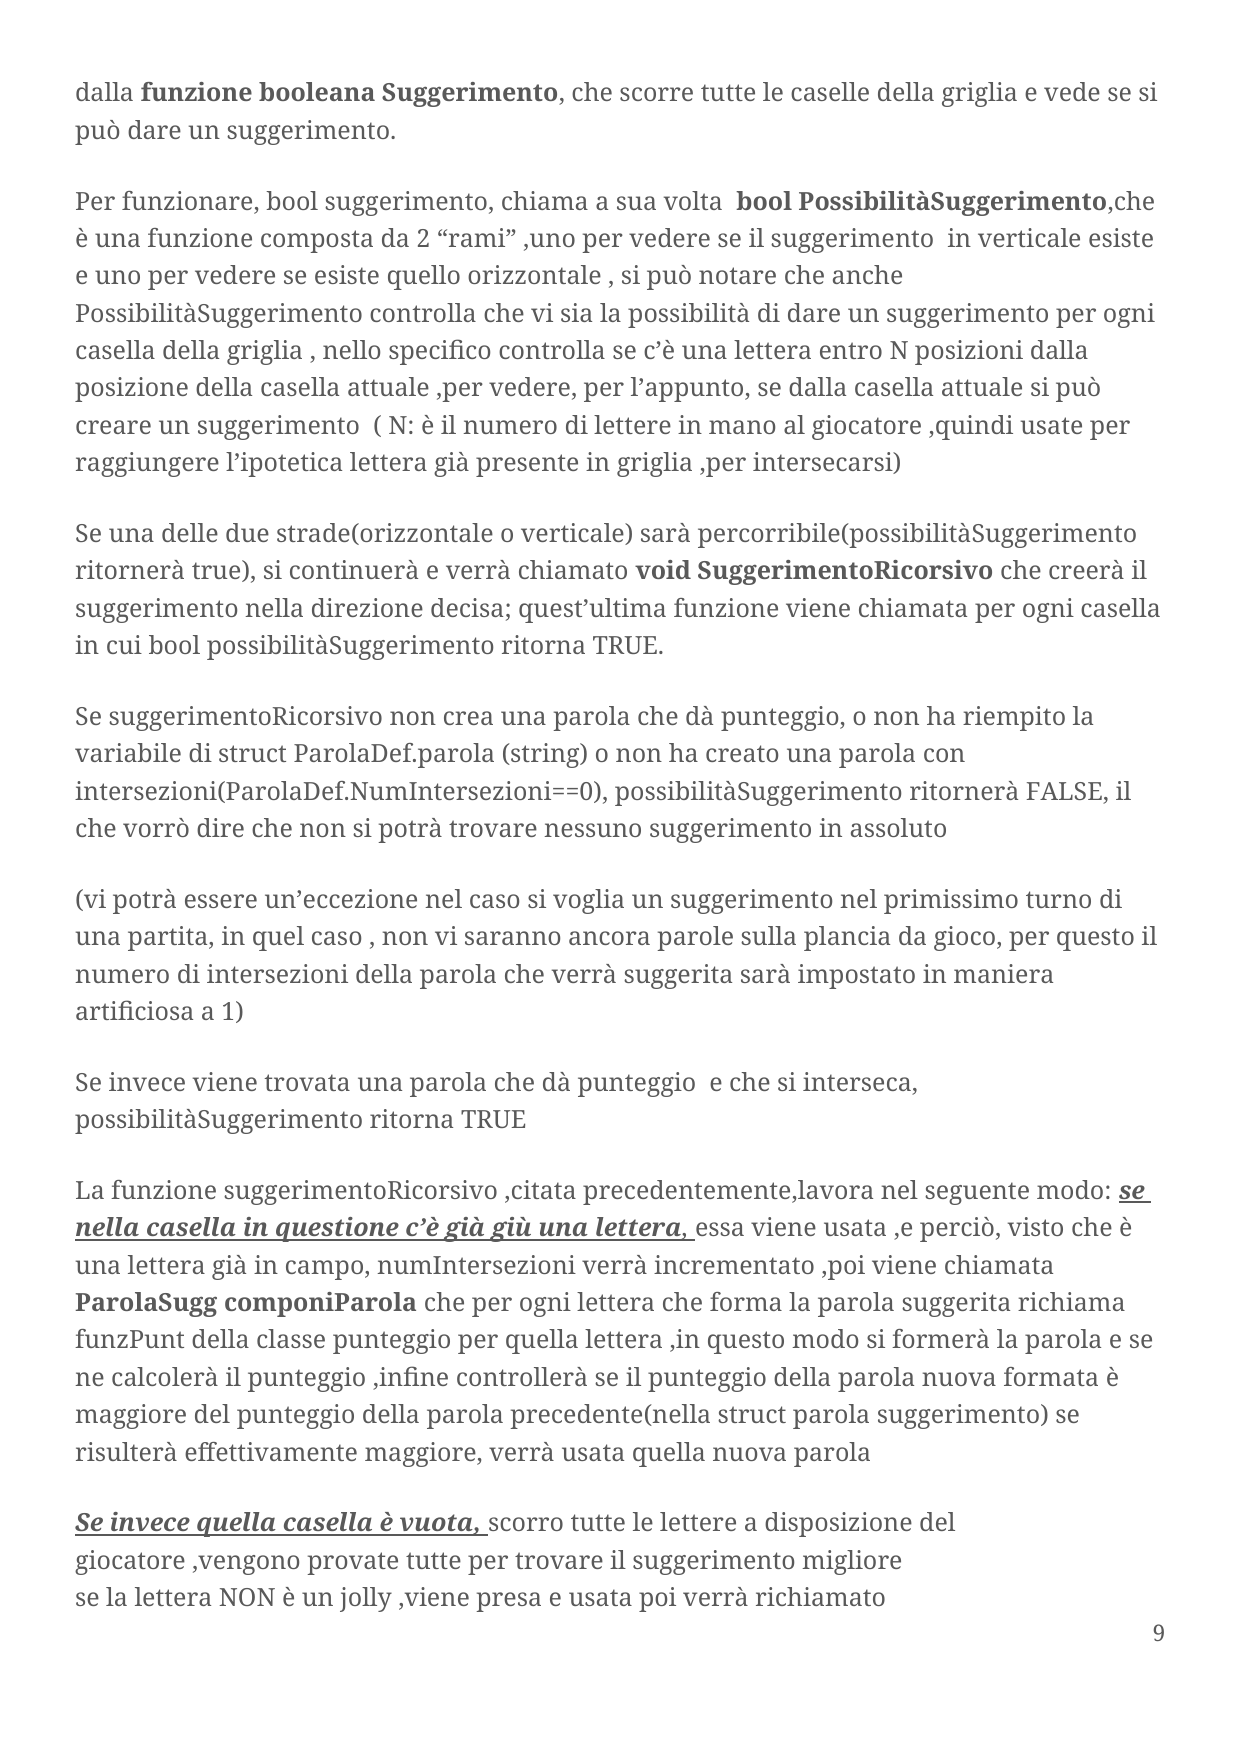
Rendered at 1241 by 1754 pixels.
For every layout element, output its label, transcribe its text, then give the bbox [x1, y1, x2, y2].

text Se invece viene trovata una parola che dà punteggio e che si interseca, possibilitàSuggerimento ritorna TRUE [75, 1064, 1165, 1136]
text Se invece quella casella è vuota, scorro tutte le lettere a disposizione del giocatore ,vengono provate tutte per trovare il suggerimento migliore se la lettera NON è un jolly ,viene presa e usata poi verrà richiamato [75, 1505, 1165, 1614]
text La funzione suggerimentoRicorsivo ,citata precedentemente,lavora nel seguente modo: se nella casella in questione c’è già giù una lettera, essa viene usata ,e perciò, visto che è una lettera già in campo, numIntersezioni verrà incrementato ,poi viene chiamata ParolaSugg componiParola che per ogni lettera che forma la parola suggerita richiama funzPunt della classe punteggio per quella lettera ,in questo modo si formerà la parola e se ne calcolerà il punteggio ,infine controllerà se il punteggio della parola nuova formata è maggiore del punteggio della parola precedente(nella struct parola suggerimento) se risulterà effettivamente maggiore, verrà usata quella nuova parola [75, 1172, 1165, 1468]
text (vi potrà essere un’eccezione nel caso si voglia un suggerimento nel primissimo turno di una partita, in quel caso , non vi saranno ancora parole sulla plancia da gioco, per questo il numero di intersezioni della parola che verrà suggerita sarà impostato in maniera artificiosa a 1) [75, 881, 1165, 1028]
text dalla funzione booleana Suggerimento, che scorre tutte le caselle della griglia e vede se si può dare un suggerimento. [75, 75, 1165, 146]
text Se una delle due strade(orizzontale o verticale) sarà percorribile(possibilitàSuggerimento ritornerà true), si continuerà e verrà chiamato void SuggerimentoRicorsivo che creerà il suggerimento nella direzione decisa; quest’ultima funzione viene chiamata per ogni casella in cui bool possibilitàSuggerimento ritorna TRUE. [75, 516, 1165, 662]
text Se suggerimentoRicorsivo non crea una parola che dà punteggio, o non ha riempito la variabile di struct ParolaDef.parola (string) o non ha creato una parola con intersezioni(ParolaDef.NumIntersezioni==0), possibilitàSuggerimento ritornerà FALSE, il che vorrò dire che non si potrà trovare nessuno suggerimento in assoluto [75, 698, 1165, 845]
text Per funzionare, bool suggerimento, chiama a sua volta bool PossibilitàSuggerimento,che è una funzione composta da 2 “rami” ,uno per vedere se il suggerimento in verticale esiste e uno per vedere se esiste quello orizzontale , si può notare che anche PossibilitàSuggerimento controlla che vi sia la possibilità di dare un suggerimento per ogni casella della griglia , nello specifico controlla se c’è una lettera entro N posizioni dalla posizione della casella attuale ,per vedere, per l’appunto, se dalla casella attuale si può creare un suggerimento ( N: è il numero di lettere in mano al giocatore ,quindi usate per raggiungere l’ipotetica lettera già presente in griglia ,per intersecarsi) [75, 183, 1165, 479]
